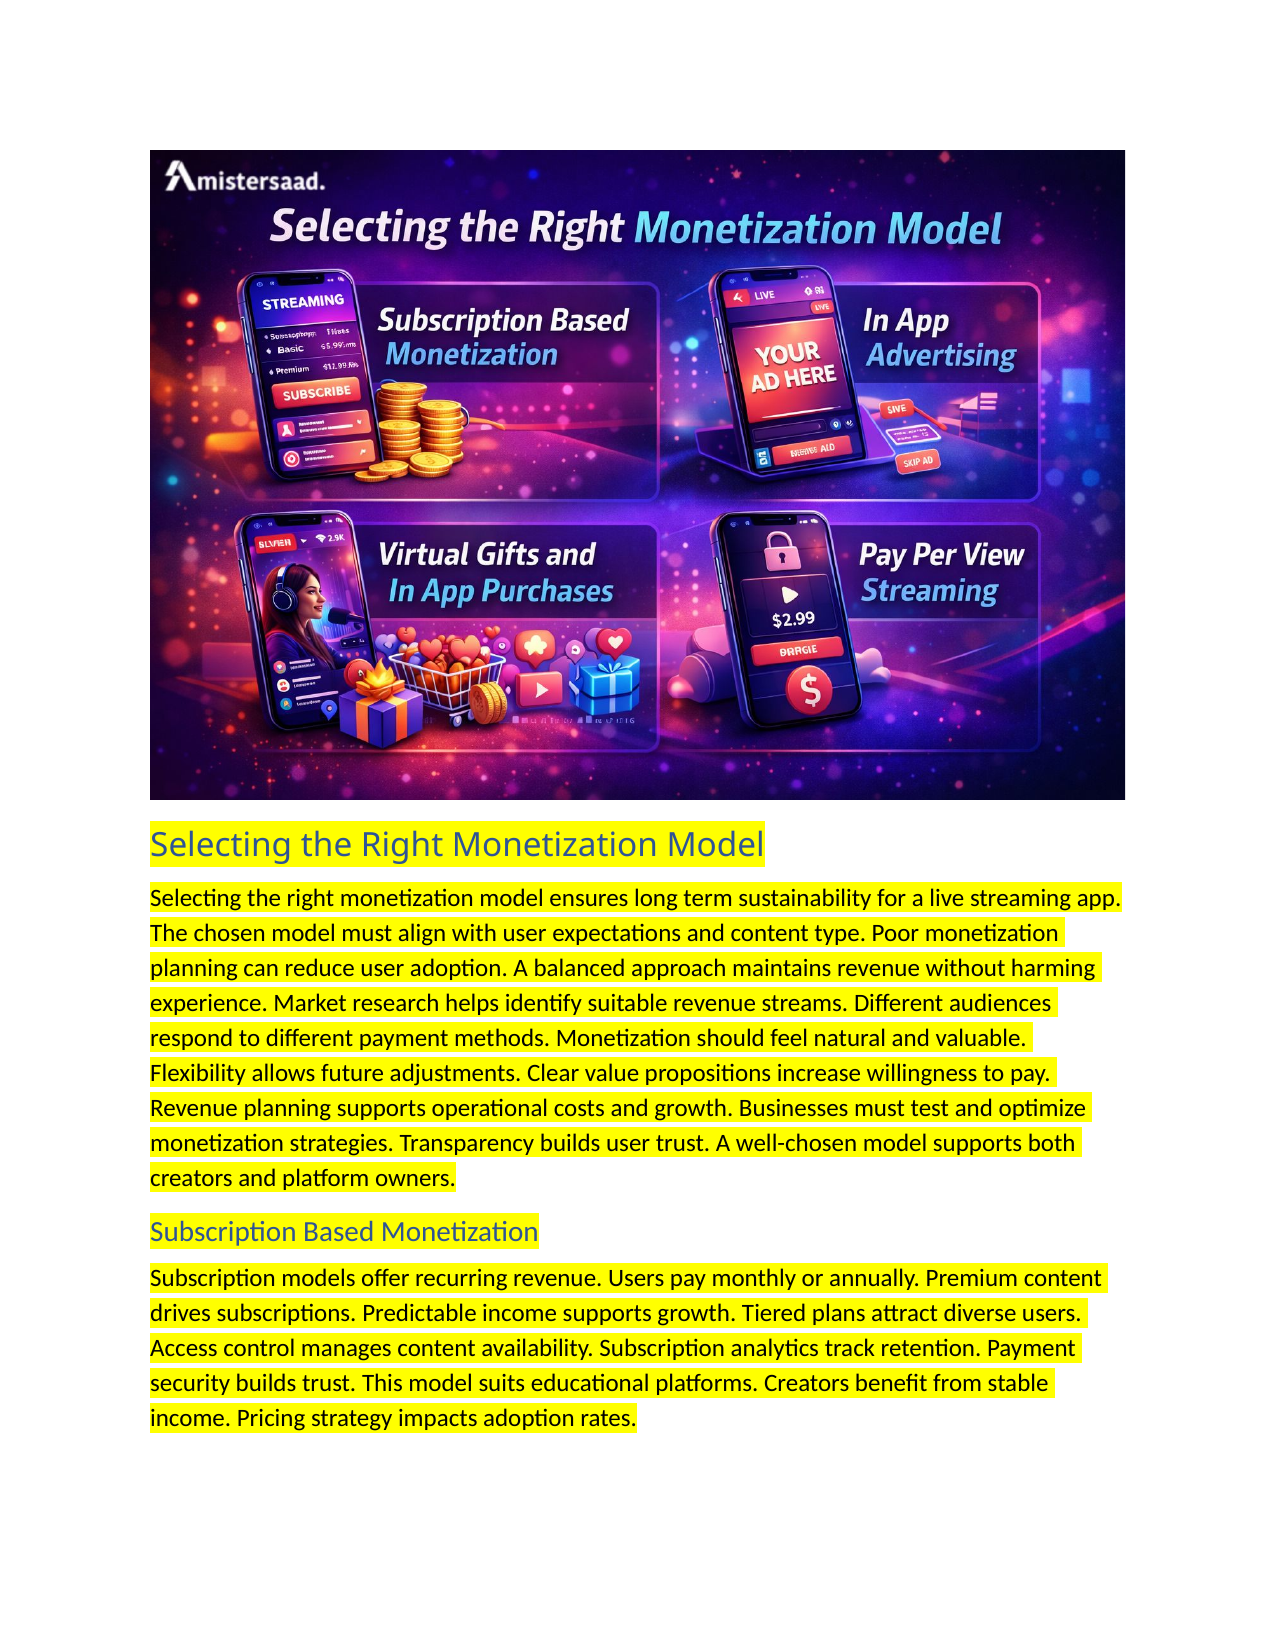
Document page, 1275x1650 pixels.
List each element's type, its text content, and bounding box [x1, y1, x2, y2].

picture [150, 150, 1125, 800]
text Selecting the right monetization model ensures long term sustainability for a live streaming app. The chosen model must align with user expectations and content type. Poor monetization planning can reduce user adoption. A balanced approach maintains revenue without harming experience. Market research helps identify suitable revenue streams. Different audiences respond to different payment methods. Monetization should feel natural and valuable. Flexibility allows future adjustments. Clear value propositions increase willingness to pay. Revenue planning supports operational costs and growth. Businesses must test and optimize monetization strategies. Transparency builds user trust. A well-chosen model supports both creators and platform owners. [150, 882, 1125, 1192]
subtitle Subscription Based Monetization [150, 1213, 1125, 1249]
text Subscription models offer recurring revenue. Users pay monthly or annually. Premium content drives subscriptions. Predictable income supports growth. Tiered plans attract diverse users. Access control manages content availability. Subscription analytics track retention. Payment security builds trust. This model suits educational platforms. Creators benefit from stable income. Pricing strategy impacts adoption rates. [150, 1263, 1125, 1433]
subtitle Selecting the Right Monetization Model [150, 821, 1125, 867]
